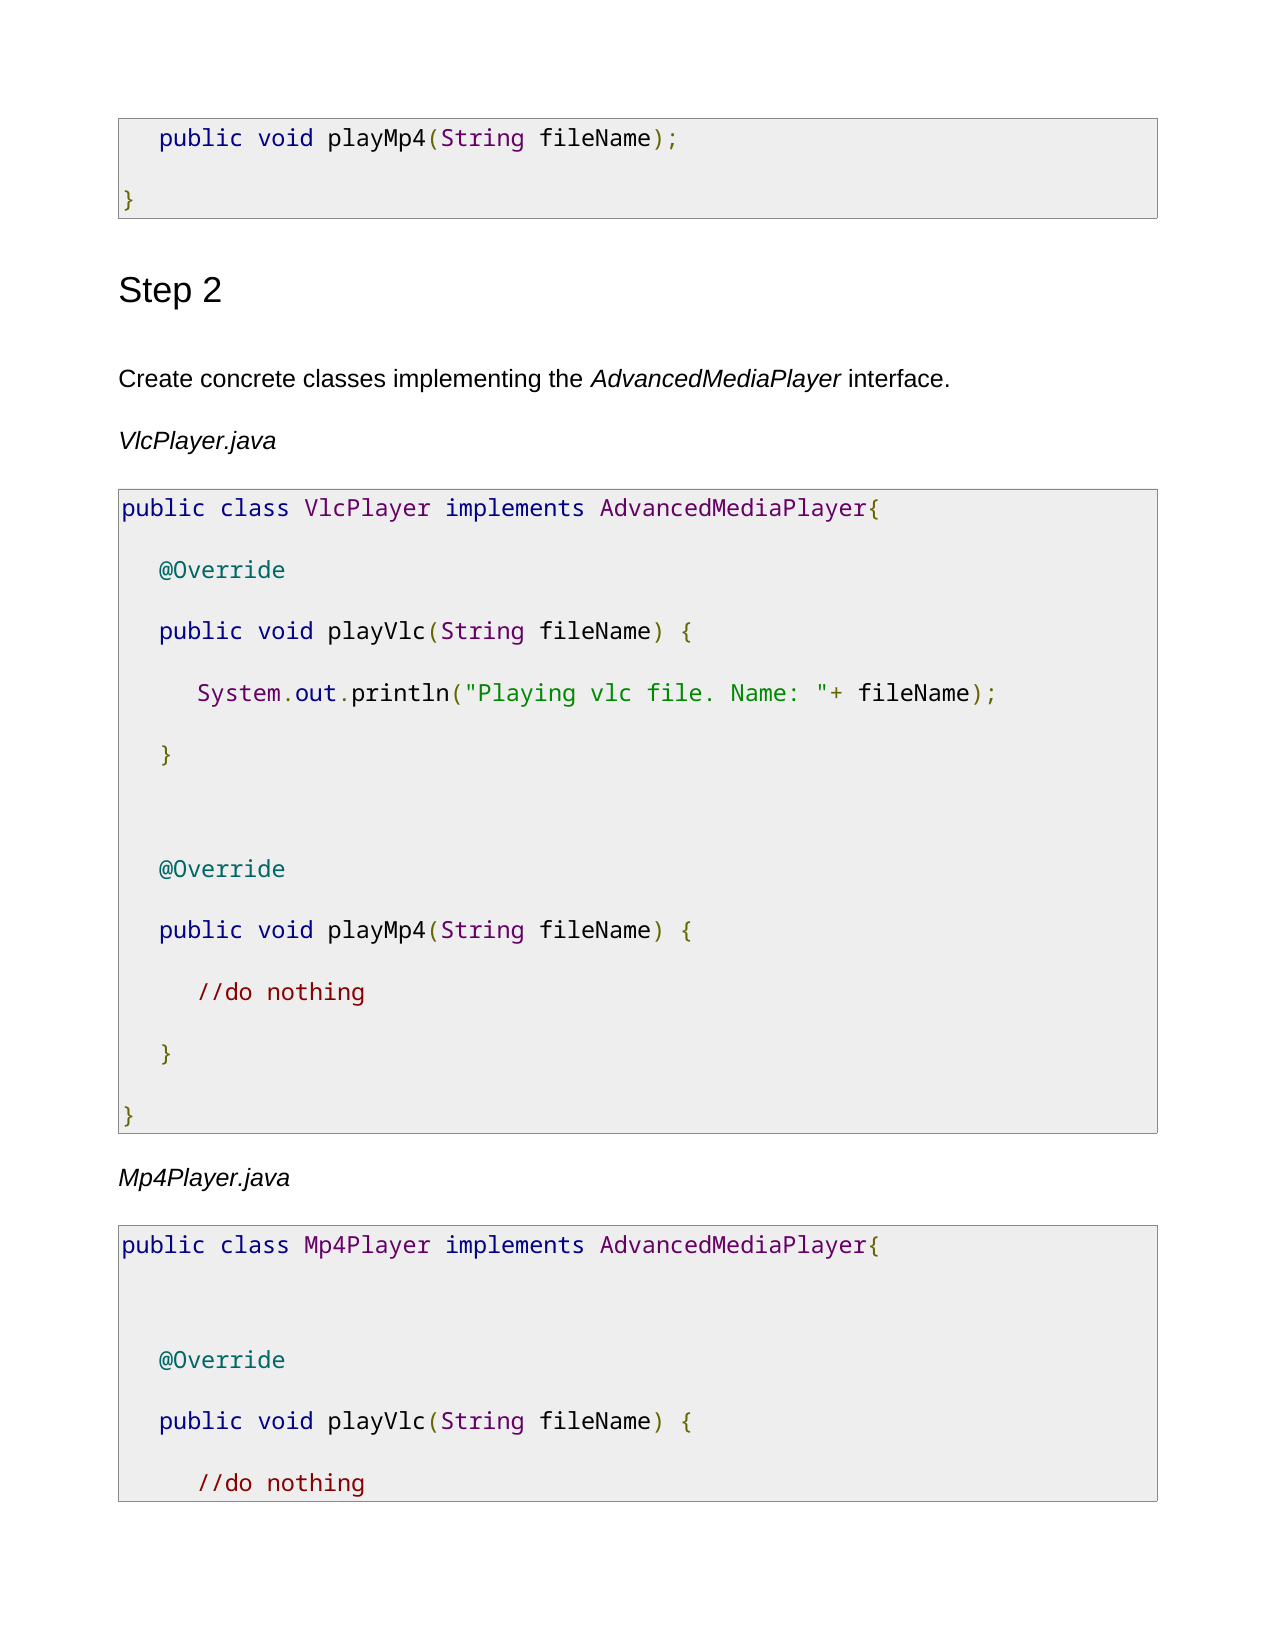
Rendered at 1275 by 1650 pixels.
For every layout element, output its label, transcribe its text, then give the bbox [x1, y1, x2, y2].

text public void playVlc(String fileName) { [119, 611, 1157, 647]
text public class VlcPlayer implements AdvancedMediaPlayer{ [119, 490, 1157, 524]
text //do nothing [119, 972, 1157, 1007]
text } [119, 179, 1157, 218]
text @Override [119, 550, 1157, 585]
subtitle Step 2 [118, 268, 1157, 310]
text System.out.println("Playing vlc file. Name: "+ fileName); [119, 673, 1157, 708]
text @Override [119, 849, 1157, 884]
text @Override [119, 1340, 1157, 1375]
text //do nothing [119, 1463, 1157, 1501]
text Mp4Player.java [118, 1163, 1157, 1191]
text public class Mp4Player implements AdvancedMediaPlayer{ [119, 1226, 1157, 1260]
text public void playMp4(String fileName); [119, 119, 1157, 153]
text Create concrete classes implementing the AdvancedMediaPlayer interface. [118, 363, 1157, 392]
text } [119, 1033, 1157, 1068]
text } [119, 1095, 1157, 1133]
text public void playVlc(String fileName) { [119, 1401, 1157, 1436]
text public void playMp4(String fileName) { [119, 910, 1157, 946]
text VlcPlayer.java [118, 426, 1157, 455]
text } [119, 734, 1157, 769]
